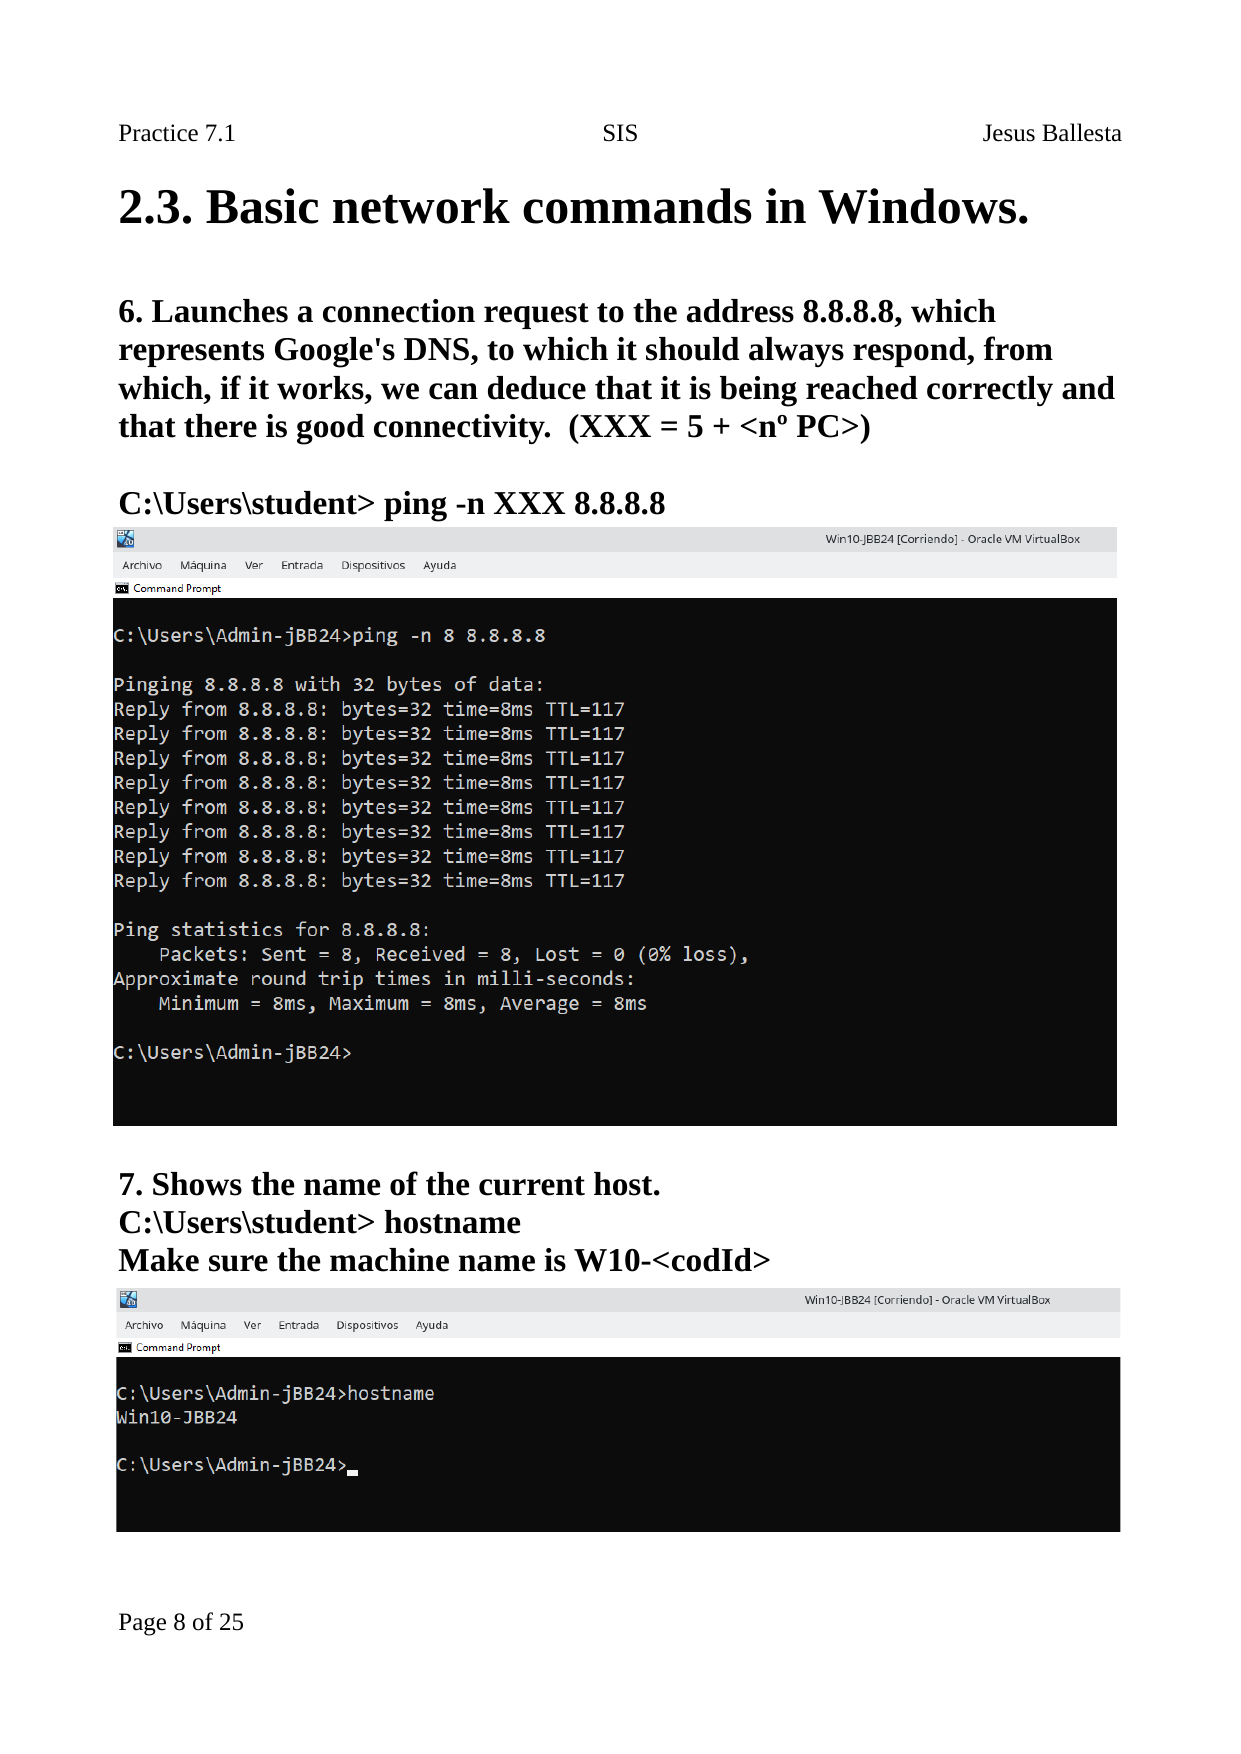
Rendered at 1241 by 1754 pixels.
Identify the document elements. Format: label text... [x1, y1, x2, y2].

picture [116, 1288, 1121, 1532]
text 6. Launches a connection request to the address 8.8.8.8, which represents Google's DNS, to which it should always respond, from which, if it works, we can deduce that it is being reached correctly and that there is good connectivity. (XXX = 5 + <nº PC>) [118, 291, 1122, 445]
text Make sure the machine name is W10-<codId> [118, 1241, 1122, 1279]
text C:\Users\student> hostname [118, 1202, 1122, 1241]
text 7. Shows the name of the current host. [118, 1164, 1122, 1202]
text C:\Users\student> ping -n XXX 8.8.8.8 [118, 483, 1122, 521]
text 2.3. Basic network commands in Windows. [118, 176, 1122, 234]
picture [113, 526, 1117, 1126]
